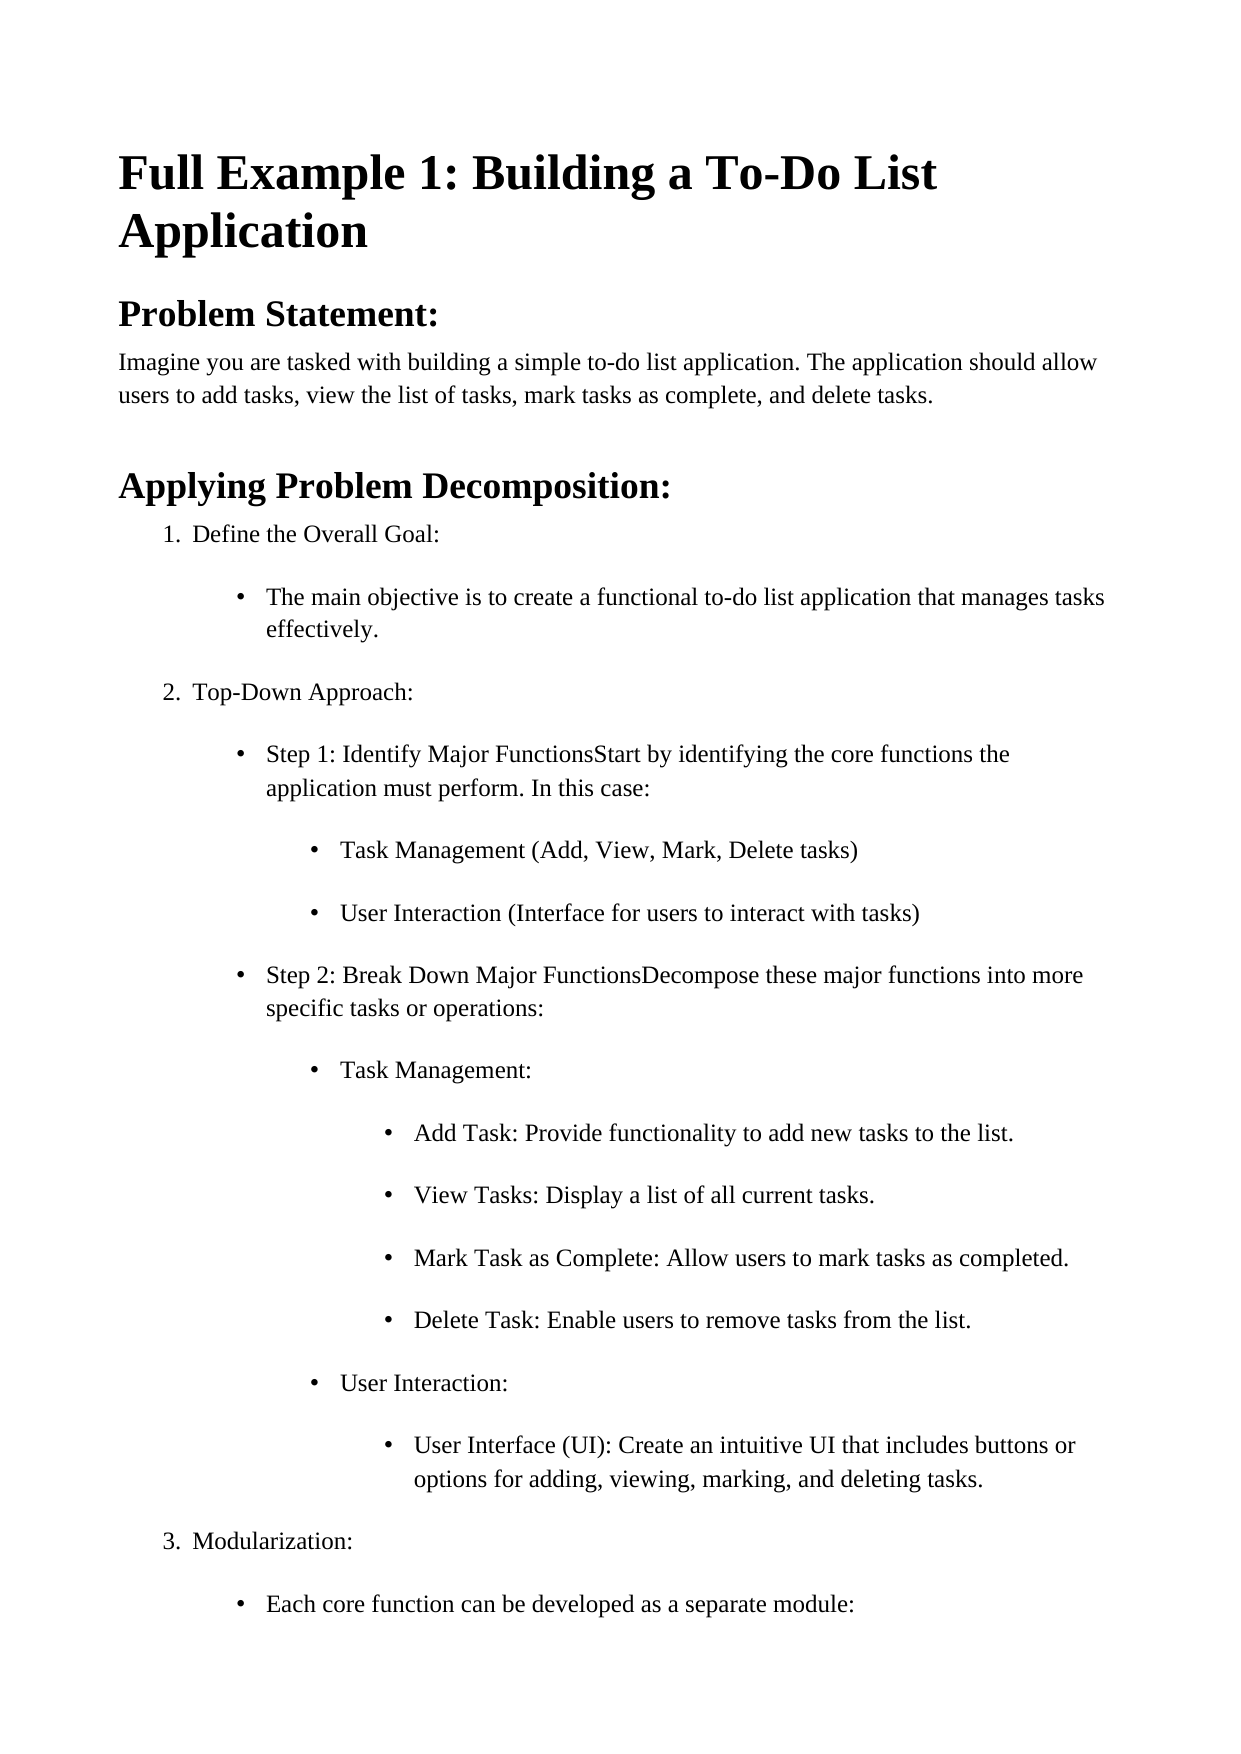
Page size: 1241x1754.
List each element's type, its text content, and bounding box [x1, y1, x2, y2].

subtitle Applying Problem Decomposition: [118, 463, 1122, 507]
list Each core function can be developed as a separate module: [236, 1589, 1122, 1617]
list Top-Down Approach: [162, 677, 1122, 706]
list Step 1: Identify Major FunctionsStart by identifying the core functions the application must perform. In this case: [236, 739, 1122, 801]
list User Interaction: [310, 1368, 1122, 1397]
list Step 2: Break Down Major FunctionsDecompose these major functions into more specific tasks or operations: [236, 960, 1122, 1022]
list Modularization: [162, 1526, 1122, 1555]
subtitle Problem Statement: [118, 291, 1122, 334]
list View Tasks: Display a list of all current tasks. [384, 1181, 1122, 1209]
list Delete Task: Enable users to remove tasks from the list. [384, 1306, 1122, 1334]
list Mark Task as Complete: Allow users to mark tasks as completed. [384, 1243, 1122, 1272]
list The main objective is to create a functional to-do list application that manages tasks effectively. [236, 582, 1122, 643]
list Task Management: [310, 1056, 1122, 1084]
list User Interface (UI): Create an intuitive UI that includes buttons or options for adding, viewing, marking, and deleting tasks. [384, 1431, 1122, 1492]
list User Interaction (Interface for users to interact with tasks) [310, 898, 1122, 926]
subtitle Full Example 1: Building a To-Do List Application [118, 143, 1122, 258]
text Imagine you are tasked with building a simple to-do list application. The application should allow users to add tasks, view the list of tasks, mark tasks as complete, and delete tasks. [118, 347, 1122, 409]
list Define the Overall Goal: [162, 519, 1122, 548]
list Add Task: Provide functionality to add new tasks to the list. [384, 1118, 1122, 1147]
list Task Management (Add, View, Mark, Delete tasks) [310, 835, 1122, 864]
